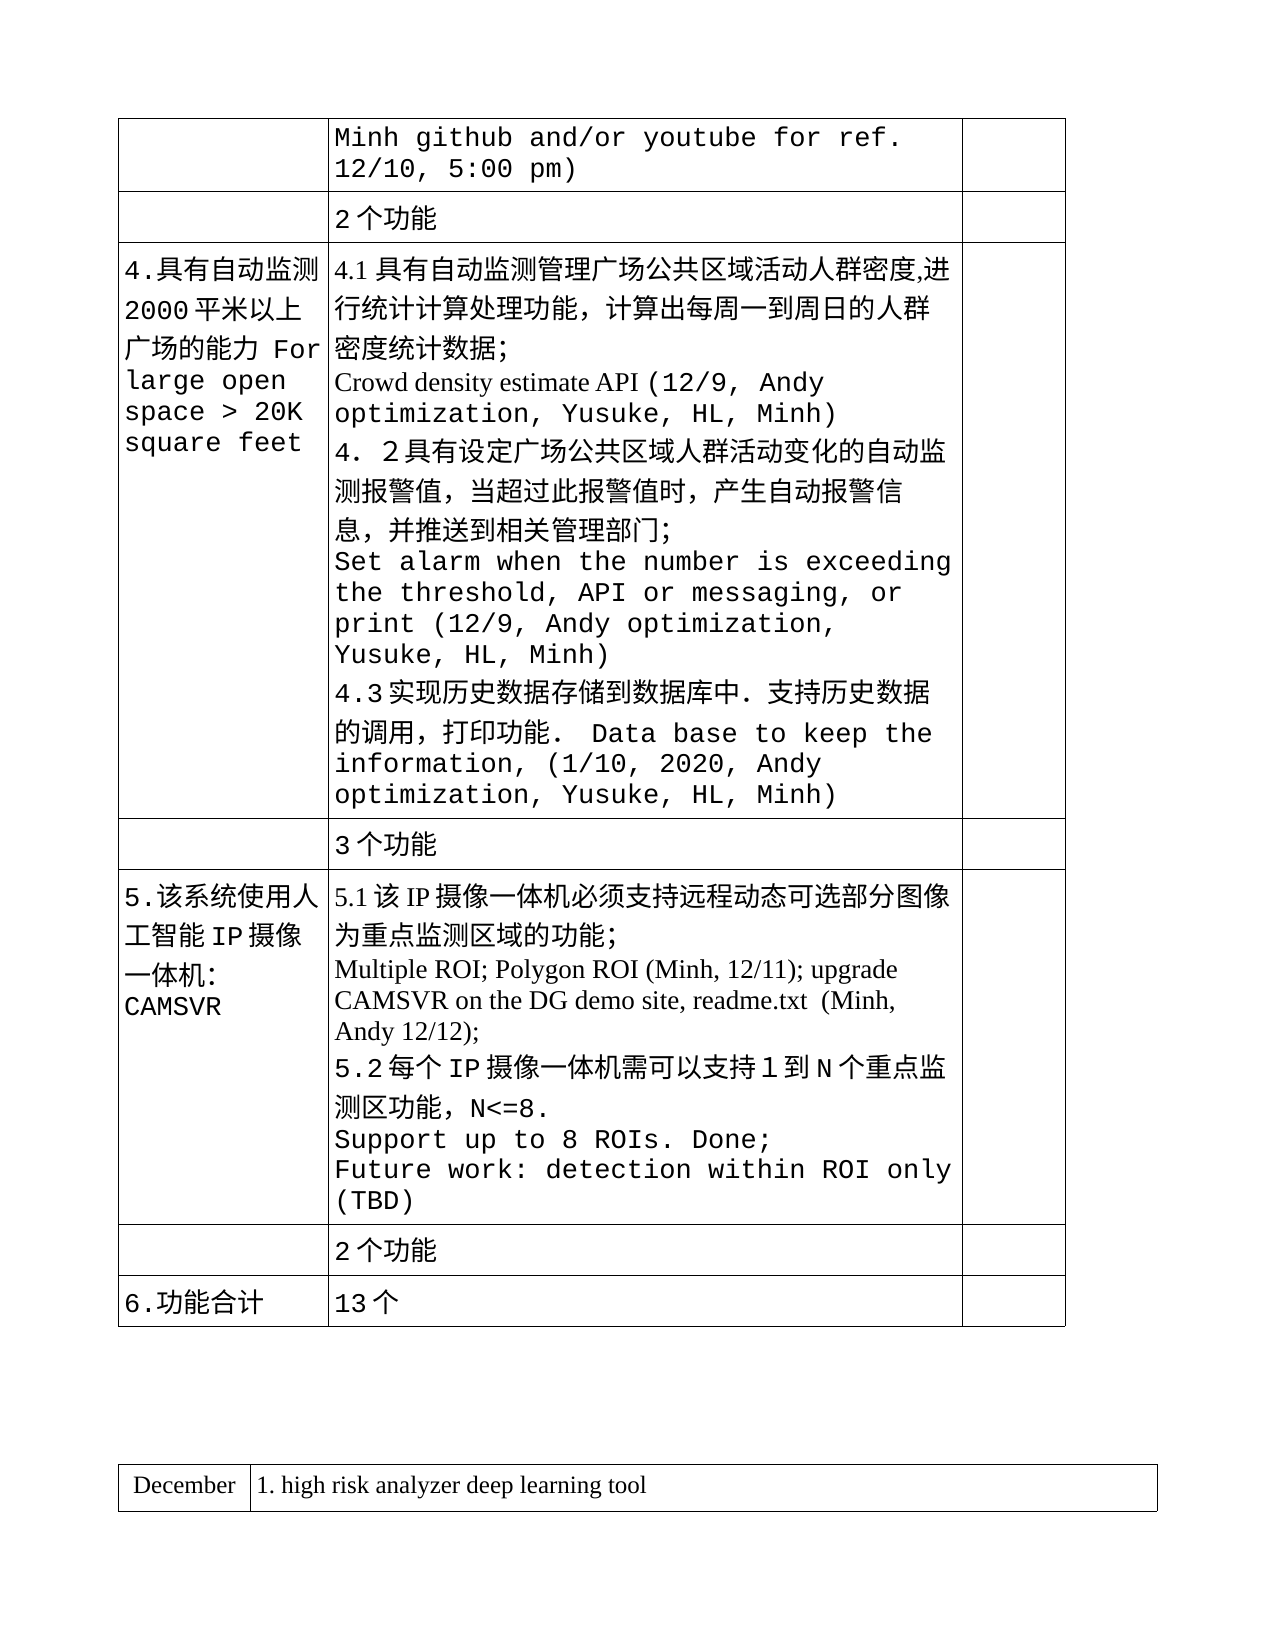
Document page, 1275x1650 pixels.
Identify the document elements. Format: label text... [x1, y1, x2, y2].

table_cell 4.1 具有自动监测管理广场公共区域活动人群密度,进行统计计算处理功能，计算出每周一到周日的人群密度统计数据； Crowd density estimate API (12/9, Andy optimization, Yusuke, HL, Minh) 4．２具有设定广场公共区域人群活动变化的自动监测报警值，当超过此报警值时，产生自动报警信息，并推送到相关管理部门； Set alarm when the number is exceeding the threshold, API or messaging, or print (12/9, Andy optimization, Yusuke, HL, Minh) 4.3实现历史数据存储到数据库中．支持历史数据的调用，打印功能． Data base to keep the information, (1/10, 2020, Andy optimization, Yusuke, HL, Minh) [329, 243, 962, 817]
table_header 1. high risk analyzer deep learning tool [251, 1465, 1157, 1511]
table_cell [963, 870, 1065, 1223]
table_cell [963, 119, 1065, 191]
table_cell 6.功能合计 [119, 1276, 328, 1326]
table_cell 2个功能 [329, 1225, 962, 1275]
table_cell 13个 [329, 1276, 962, 1326]
table_cell 2个功能 [329, 192, 962, 242]
table_cell [119, 119, 328, 191]
table_cell [963, 243, 1065, 817]
table_cell 5.1该IP摄像一体机必须支持远程动态可选部分图像为重点监测区域的功能； Multiple ROI; Polygon ROI (Minh, 12/11); upgrade CAMSVR on the DG demo site, readme.txt (Minh, Andy 12/12); 5.2每个IP摄像一体机需可以支持１到N个重点监测区功能，N<=8. Support up to 8 ROIs. Done; Future work: detection within ROI only (TBD) [329, 870, 962, 1223]
table_cell [119, 1225, 328, 1275]
table_cell 4.具有自动监测2000平米以上广场的能力 For large open space > 20K square feet [119, 243, 328, 817]
table_cell [963, 1225, 1065, 1275]
table_cell [119, 819, 328, 869]
table_cell 5.该系统使用人工智能IP摄像一体机： CAMSVR [119, 870, 328, 1223]
table_cell [963, 1276, 1065, 1326]
table_cell Minh github and/or youtube for ref. 12/10, 5:00 pm) [329, 119, 962, 191]
table_cell [963, 192, 1065, 242]
table_header December [119, 1465, 250, 1511]
table_cell [119, 192, 328, 242]
table_cell 3个功能 [329, 819, 962, 869]
table_cell [963, 819, 1065, 869]
